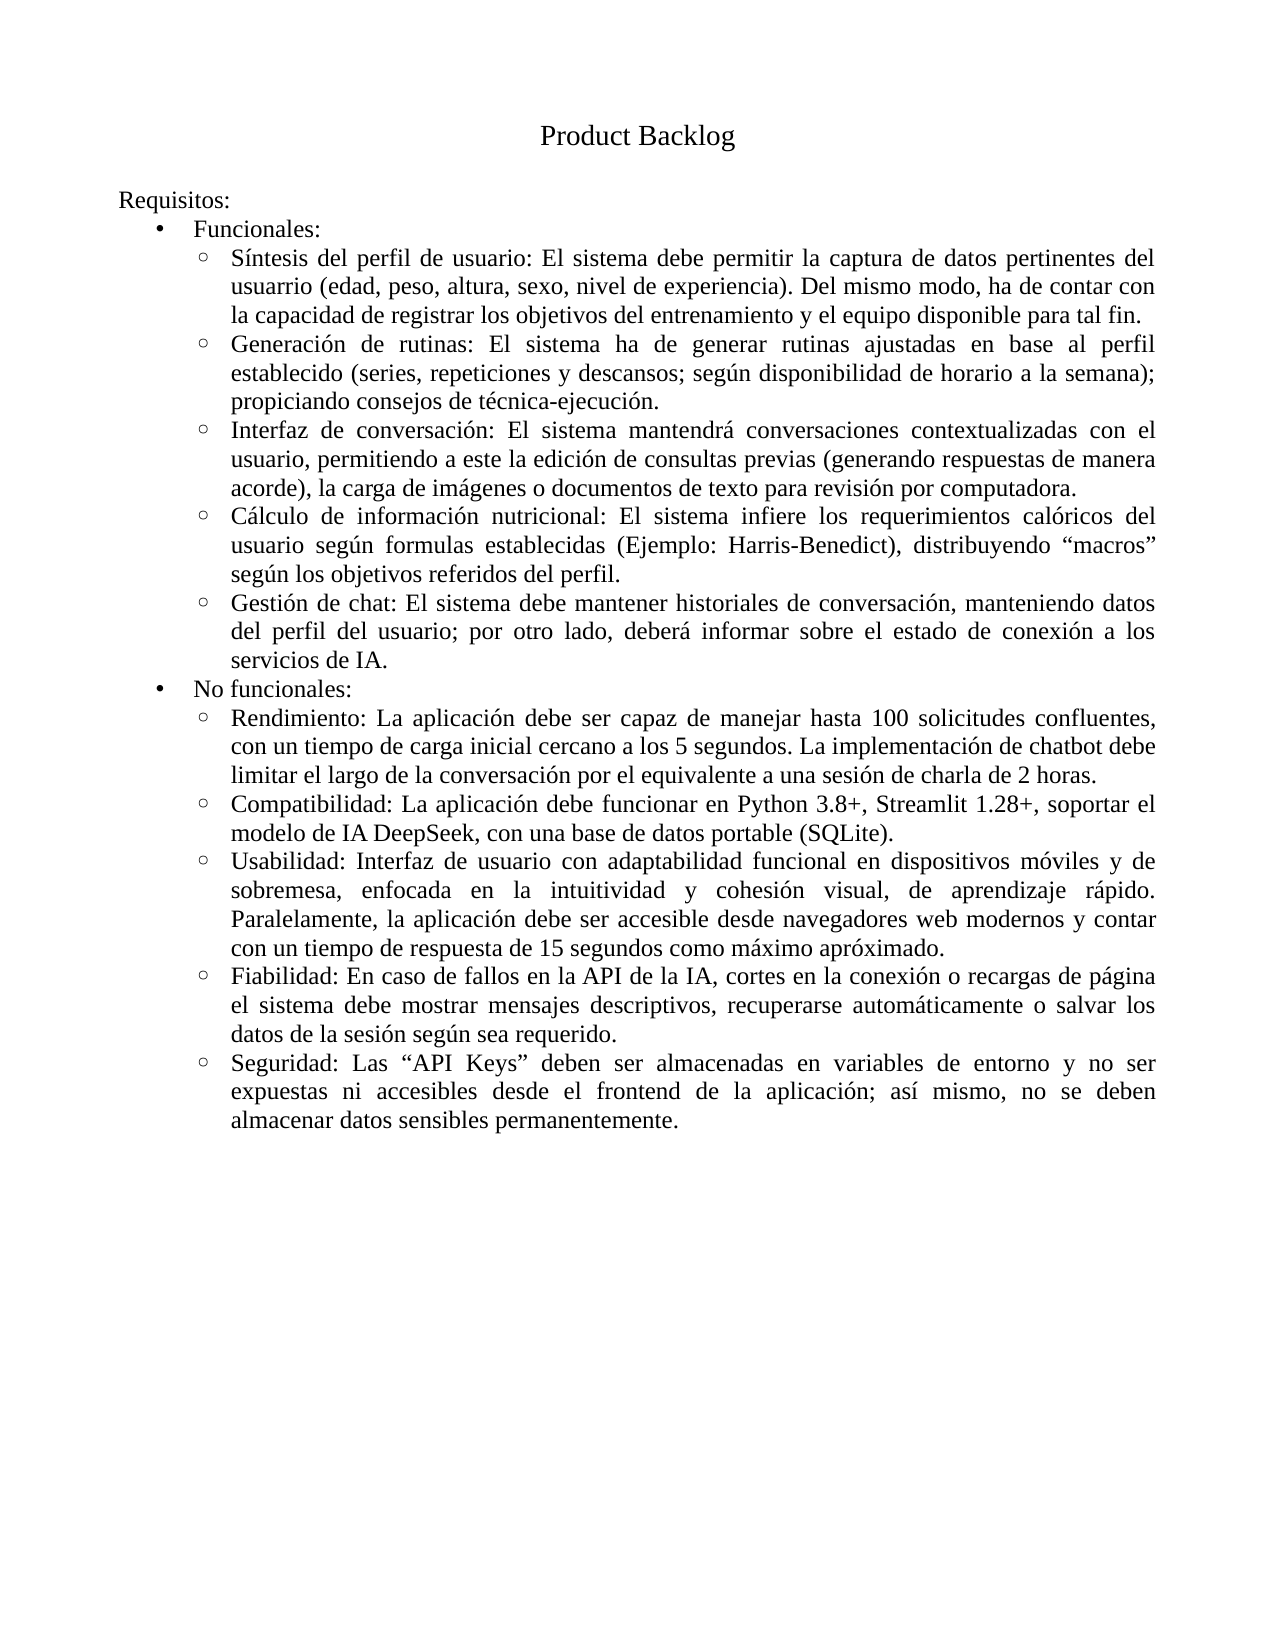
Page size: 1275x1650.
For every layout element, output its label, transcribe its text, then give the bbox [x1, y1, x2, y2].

list No funcionales: [156, 674, 1157, 703]
list Funcionales: [156, 214, 1157, 243]
list Interfaz de conversación: El sistema mantendrá conversaciones contextualizadas con el usuario, permitiendo a este la edición de consultas previas (generando respuestas de manera acorde), la carga de imágenes o documentos de texto para revisión por computadora. [193, 415, 1157, 501]
list Cálculo de información nutricional: El sistema infiere los requerimientos calóricos del usuario según formulas establecidas (Ejemplo: Harris-Benedict), distribuyendo “macros” según los objetivos referidos del perfil. [193, 501, 1157, 588]
list Síntesis del perfil de usuario: El sistema debe permitir la captura de datos pertinentes del usuarrio (edad, peso, altura, sexo, nivel de experiencia). Del mismo modo, ha de contar con la capacidad de registrar los objetivos del entrenamiento y el equipo disponible para tal fin. [193, 243, 1157, 329]
list Rendimiento: La aplicación debe ser capaz de manejar hasta 100 solicitudes confluentes, con un tiempo de carga inicial cercano a los 5 segundos. La implementación de chatbot debe limitar el largo de la conversación por el equivalente a una sesión de charla de 2 horas. [193, 703, 1157, 789]
list Usabilidad: Interfaz de usuario con adaptabilidad funcional en dispositivos móviles y de sobremesa, enfocada en la intuitividad y cohesión visual, de aprendizaje rápido. Paralelamente, la aplicación debe ser accesible desde navegadores web modernos y contar con un tiempo de respuesta de 15 segundos como máximo apróximado. [193, 846, 1157, 961]
text Product Backlog [118, 118, 1157, 152]
list Generación de rutinas: El sistema ha de generar rutinas ajustadas en base al perfil establecido (series, repeticiones y descansos; según disponibilidad de horario a la semana); propiciando consejos de técnica-ejecución. [193, 329, 1157, 415]
list Compatibilidad: La aplicación debe funcionar en Python 3.8+, Streamlit 1.28+, soportar el modelo de IA DeepSeek, con una base de datos portable (SQLite). [193, 789, 1157, 846]
list Gestión de chat: El sistema debe mantener historiales de conversación, manteniendo datos del perfil del usuario; por otro lado, deberá informar sobre el estado de conexión a los servicios de IA. [193, 588, 1157, 674]
list Fiabilidad: En caso de fallos en la API de la IA, cortes en la conexión o recargas de página el sistema debe mostrar mensajes descriptivos, recuperarse automáticamente o salvar los datos de la sesión según sea requerido. [193, 961, 1157, 1048]
text Requisitos: [118, 185, 1157, 214]
list Seguridad: Las “API Keys” deben ser almacenadas en variables de entorno y no ser expuestas ni accesibles desde el frontend de la aplicación; así mismo, no se deben almacenar datos sensibles permanentemente. [193, 1048, 1157, 1134]
